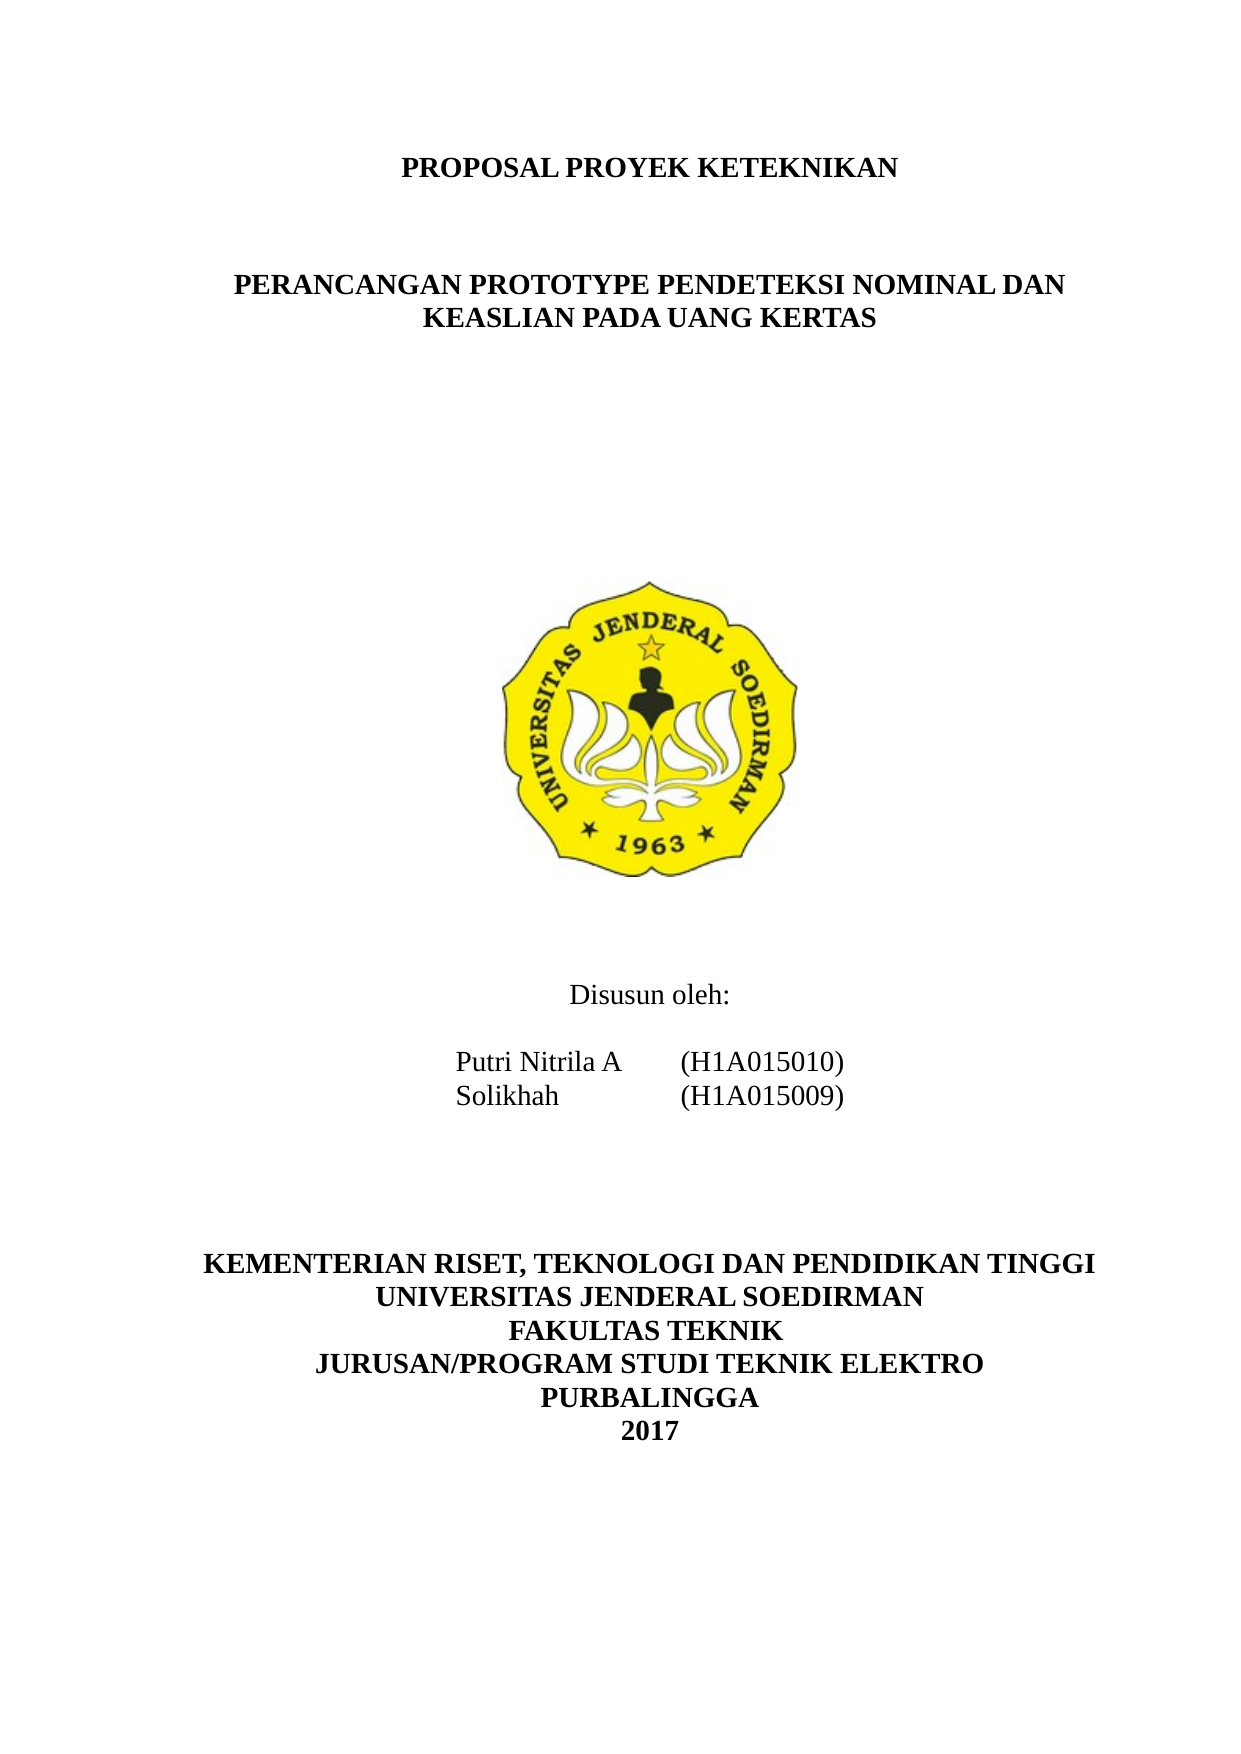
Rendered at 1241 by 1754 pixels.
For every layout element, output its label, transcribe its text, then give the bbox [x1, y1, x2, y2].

subtitle Solikhah (H1A015009) [177, 1078, 1122, 1112]
subtitle 2017 [177, 1413, 1122, 1447]
subtitle UNIVERSITAS JENDERAL SOEDIRMAN [177, 1279, 1122, 1313]
subtitle KEMENTERIAN RISET, TEKNOLOGI DAN PENDIDIKAN TINGGI [177, 1246, 1122, 1279]
subtitle Putri Nitrila A (H1A015010) [177, 1044, 1122, 1078]
title PERANCANGAN PROTOTYPE PENDETEKSI NOMINAL DAN KEASLIAN PADA UANG KERTAS [177, 267, 1122, 334]
subtitle PURBALINGGA [177, 1380, 1122, 1413]
title Proposal proyek keteknikan [177, 150, 1122, 183]
picture [501, 581, 798, 877]
subtitle FAKULTAS TEKNIK [177, 1313, 1122, 1346]
subtitle HALAMAN JUDUL [177, 84, 1122, 113]
subtitle Disusun oleh: [177, 977, 1122, 1011]
subtitle JURUSAN/PROGRAM STUDI TEKNIK ELEKTRO [177, 1346, 1122, 1380]
